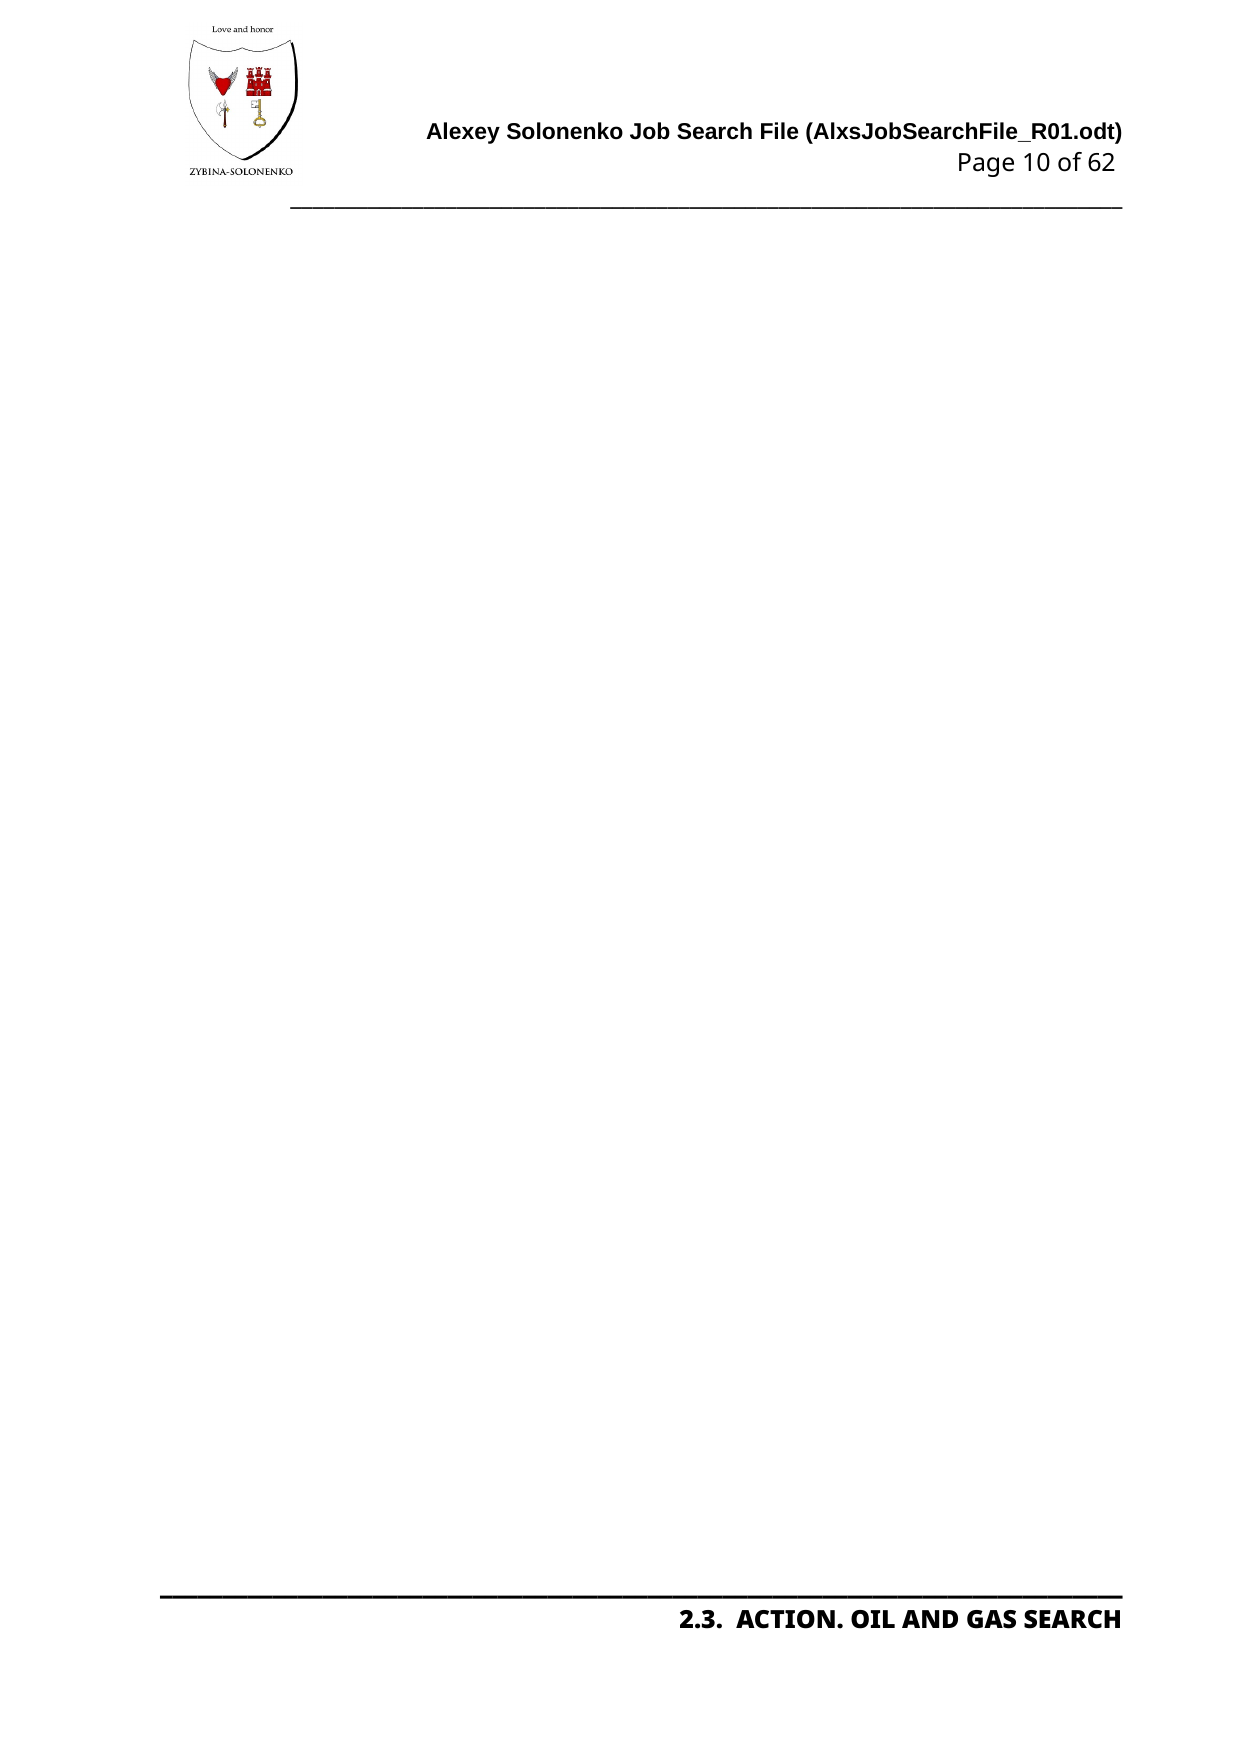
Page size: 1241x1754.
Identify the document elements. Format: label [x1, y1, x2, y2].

picture [185, 22, 303, 186]
